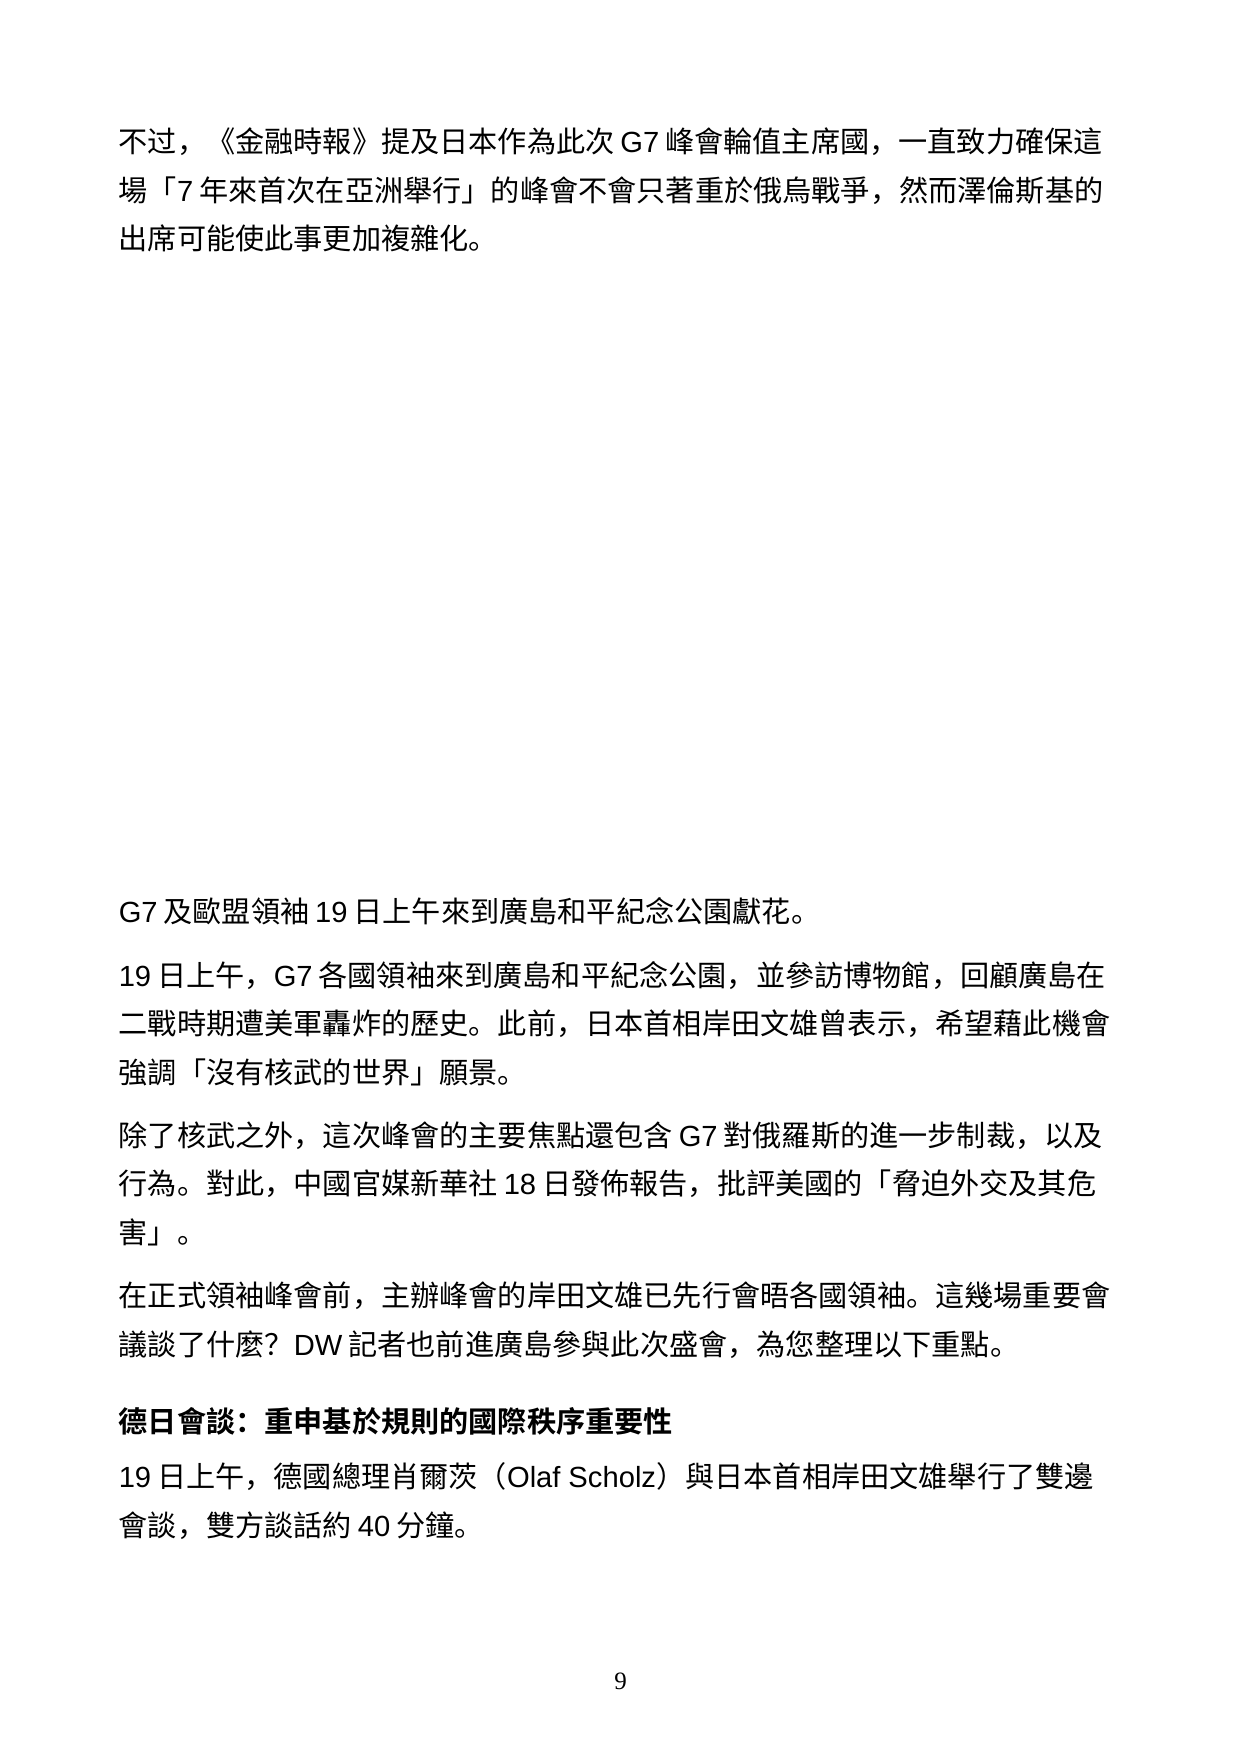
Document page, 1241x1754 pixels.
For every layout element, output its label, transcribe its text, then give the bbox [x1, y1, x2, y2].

text 除了核武之外，這次峰會的主要焦點還包含G7對俄羅斯的進一步制裁，以及 行為。對此，中國官媒新華社18日發佈報告，批評美國的「脅迫外交及其危害」。 [118, 1112, 1122, 1252]
text 19日上午，德國總理肖爾茨（Olaf Scholz）與日本首相岸田文雄舉行了雙邊會談，雙方談話約40分鐘。 [118, 1453, 1122, 1544]
text 19日上午，G7各國領袖來到廣島和平紀念公園，並參訪博物館，回顧廣島在二戰時期遭美軍轟炸的歷史。此前，日本首相岸田文雄曾表示，希望藉此機會強調「沒有核武的世界」願景。 [118, 952, 1122, 1091]
text 不过，《金融時報》提及日本作為此次G7峰會輪值主席國，一直致力確保這場「7年來首次在亞洲舉行」的峰會不會只著重於俄烏戰爭，然而澤倫斯基的出席可能使此事更加複雜化。 [118, 118, 1122, 258]
text 在正式領袖峰會前，主辦峰會的岸田文雄已先行會晤各國領袖。這幾場重要會議談了什麼？DW記者也前進廣島參與此次盛會，為您整理以下重點。 [118, 1272, 1122, 1363]
subtitle 德日會談：重申基於規則的國際秩序重要性 [118, 1399, 1122, 1441]
text G7及歐盟領袖19日上午來到廣島和平紀念公園獻花。 [118, 889, 1122, 931]
